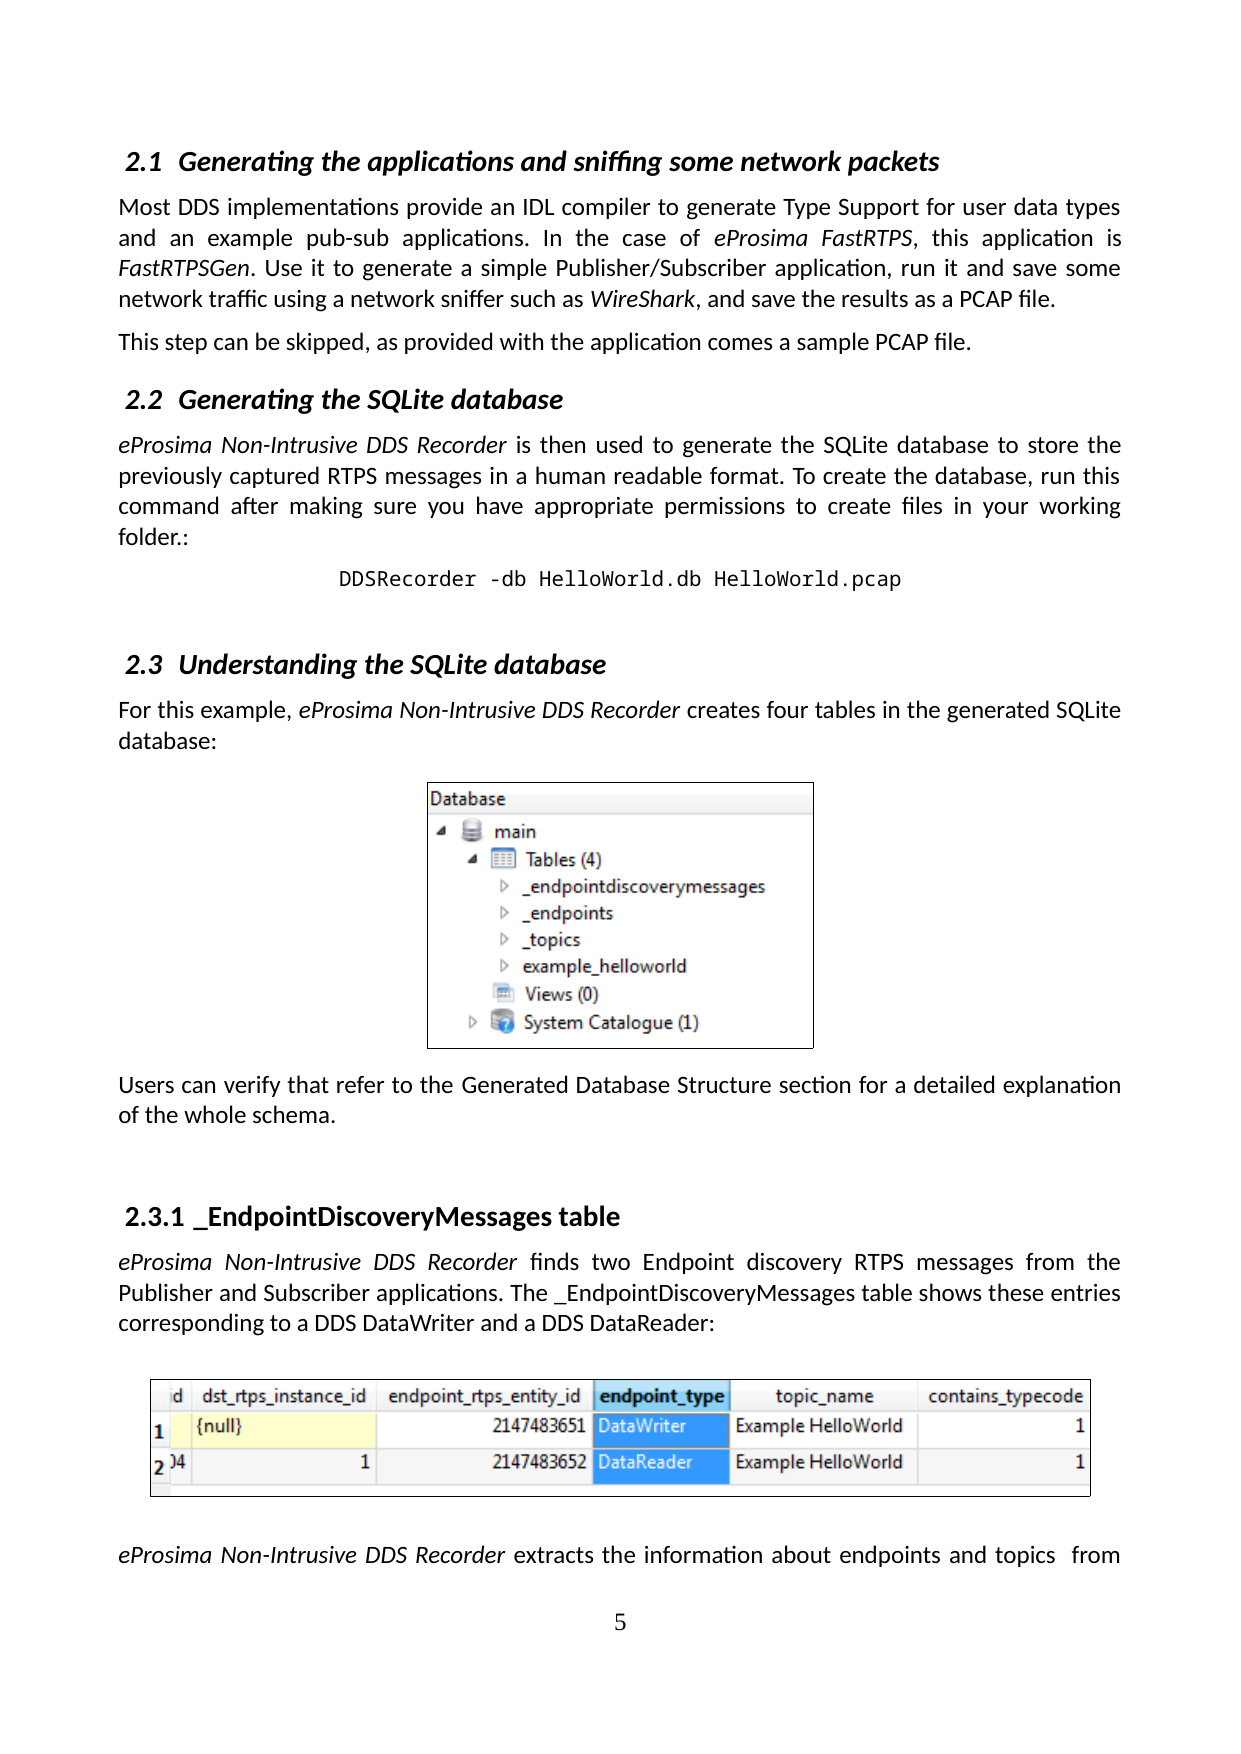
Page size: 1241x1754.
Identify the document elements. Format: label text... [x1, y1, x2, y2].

subtitle _EndpointDiscoveryMessages table [118, 1198, 1122, 1234]
text eProsima Non-Intrusive DDS Recorder is then used to generate the SQLite database to store the previously captured RTPS messages in a human readable format. To create the database, run this command after making sure you have appropriate permissions to create files in your working folder.: [118, 429, 1122, 552]
text Users can verify that refer to the Generated Database Structure section for a detailed explanation of the whole schema. [118, 1069, 1122, 1130]
subtitle Generating the SQLite database [118, 381, 1122, 417]
text eProsima Non-Intrusive DDS Recorder extracts the information about endpoints and topics from [118, 1539, 1122, 1570]
text DDSRecorder -db HelloWorld.db HelloWorld.pcap [118, 564, 1122, 592]
text eProsima Non-Intrusive DDS Recorder finds two Endpoint discovery RTPS messages from the Publisher and Subscriber applications. The _EndpointDiscoveryMessages table shows these entries corresponding to a DDS DataWriter and a DDS DataReader: [118, 1246, 1122, 1338]
text Most DDS implementations provide an IDL compiler to generate Type Support for user data types and an example pub-sub applications. In the case of eProsima FastRTPS, this application is FastRTPSGen. Use it to generate a simple Publisher/Subscriber application, run it and save some network traffic using a network sniffer such as WireShark, and save the results as a PCAP file. [118, 191, 1122, 313]
subtitle Understanding the SQLite database [118, 646, 1122, 682]
picture [151, 1380, 1090, 1496]
text This step can be skipped, as provided with the application comes a sample PCAP file. [118, 326, 1122, 356]
text For this example, eProsima Non-Intrusive DDS Recorder creates four tables in the generated SQLite database: [118, 694, 1122, 755]
subtitle Generating the applications and sniffing some network packets [118, 143, 1122, 179]
picture [428, 783, 813, 1048]
